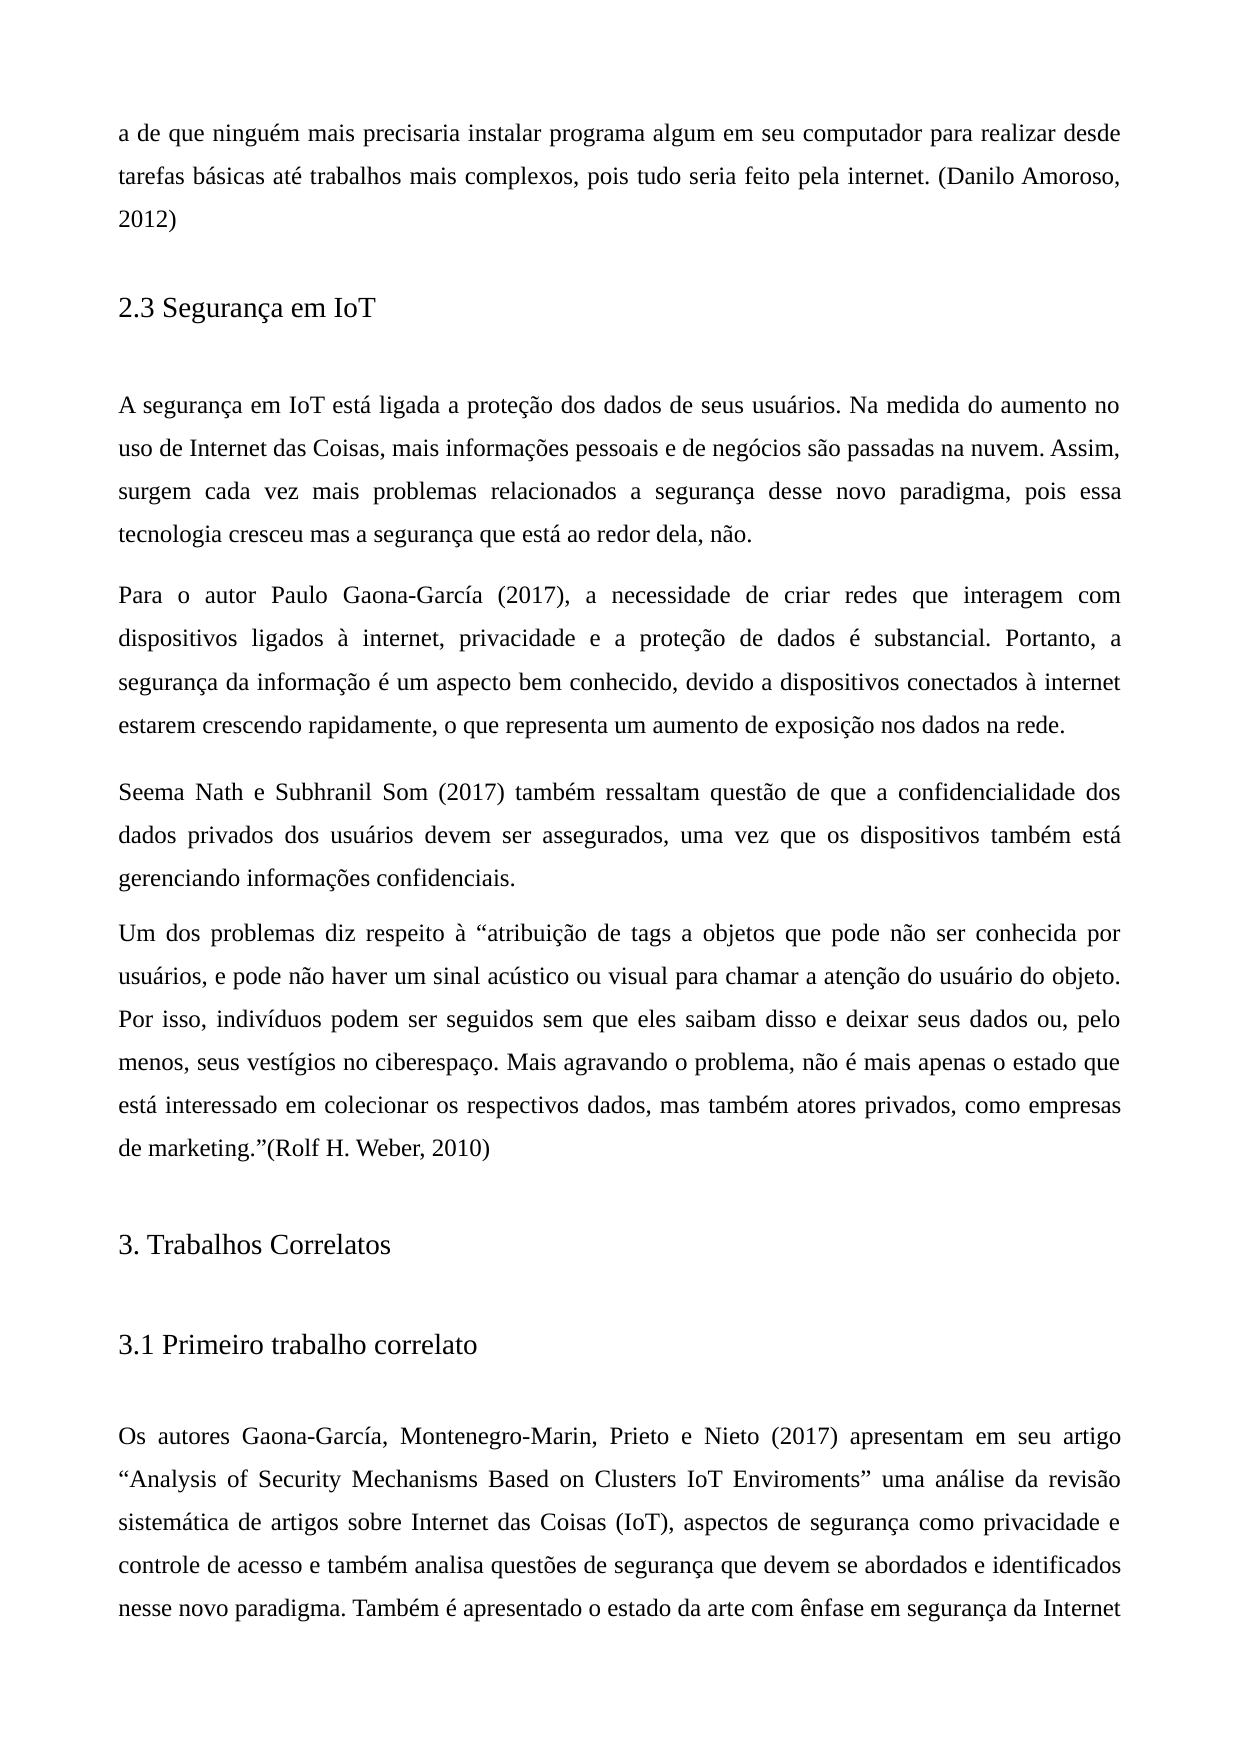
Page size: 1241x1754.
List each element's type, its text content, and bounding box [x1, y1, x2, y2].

text 3.1 Primeiro trabalho correlato [118, 1327, 1122, 1361]
text A segurança em IoT está ligada a proteção dos dados de seus usuários. Na medida do aumento no uso de Internet das Coisas, mais informações pessoais e de negócios são passadas na nuvem. Assim, surgem cada vez mais problemas relacionados a segurança desse novo paradigma, pois essa tecnologia cresceu mas a segurança que está ao redor dela, não. [118, 390, 1122, 548]
text Os autores Gaona-García, Montenegro-Marin, Prieto e Nieto (2017) apresentam em seu artigo “Analysis of Security Mechanisms Based on Clusters IoT Enviroments” uma análise da revisão sistemática de artigos sobre Internet das Coisas (IoT), aspectos de segurança como privacidade e controle de acesso e também analisa questões de segurança que devem se abordados e identificados nesse novo paradigma. Também é apresentado o estado da arte com ênfase em segurança da Internet [118, 1421, 1122, 1622]
text 2.3 Segurança em IoT [118, 291, 1122, 324]
text Seema Nath e Subhranil Som (2017) também ressaltam questão de que a confidencialidade dos dados privados dos usuários devem ser assegurados, uma vez que os dispositivos também está gerenciando informações confidenciais. [118, 777, 1122, 892]
text 3. Trabalhos Correlatos [118, 1227, 1122, 1260]
text Um dos problemas diz respeito à “atribuição de tags a objetos que pode não ser conhecida por usuários, e pode não haver um sinal acústico ou visual para chamar a atenção do usuário do objeto. Por isso, indivíduos podem ser seguidos sem que eles saibam disso e deixar seus dados ou, pelo menos, seus vestígios no ciberespaço. Mais agravando o problema, não é mais apenas o estado que está interessado em colecionar os respectivos dados, mas também atores privados, como empresas de marketing.”(Rolf H. Weber, 2010) [118, 918, 1122, 1162]
text a de que ninguém mais precisaria instalar programa algum em seu computador para realizar desde tarefas básicas até trabalhos mais complexos, pois tudo seria feito pela internet. (Danilo Amoroso, 2012) [118, 118, 1122, 233]
text Para o autor Paulo Gaona-García (2017), a necessidade de criar redes que interagem com dispositivos ligados à internet, privacidade e a proteção de dados é substancial. Portanto, a segurança da informação é um aspecto bem conhecido, devido a dispositivos conectados à internet estarem crescendo rapidamente, o que representa um aumento de exposição nos dados na rede. [118, 580, 1122, 738]
